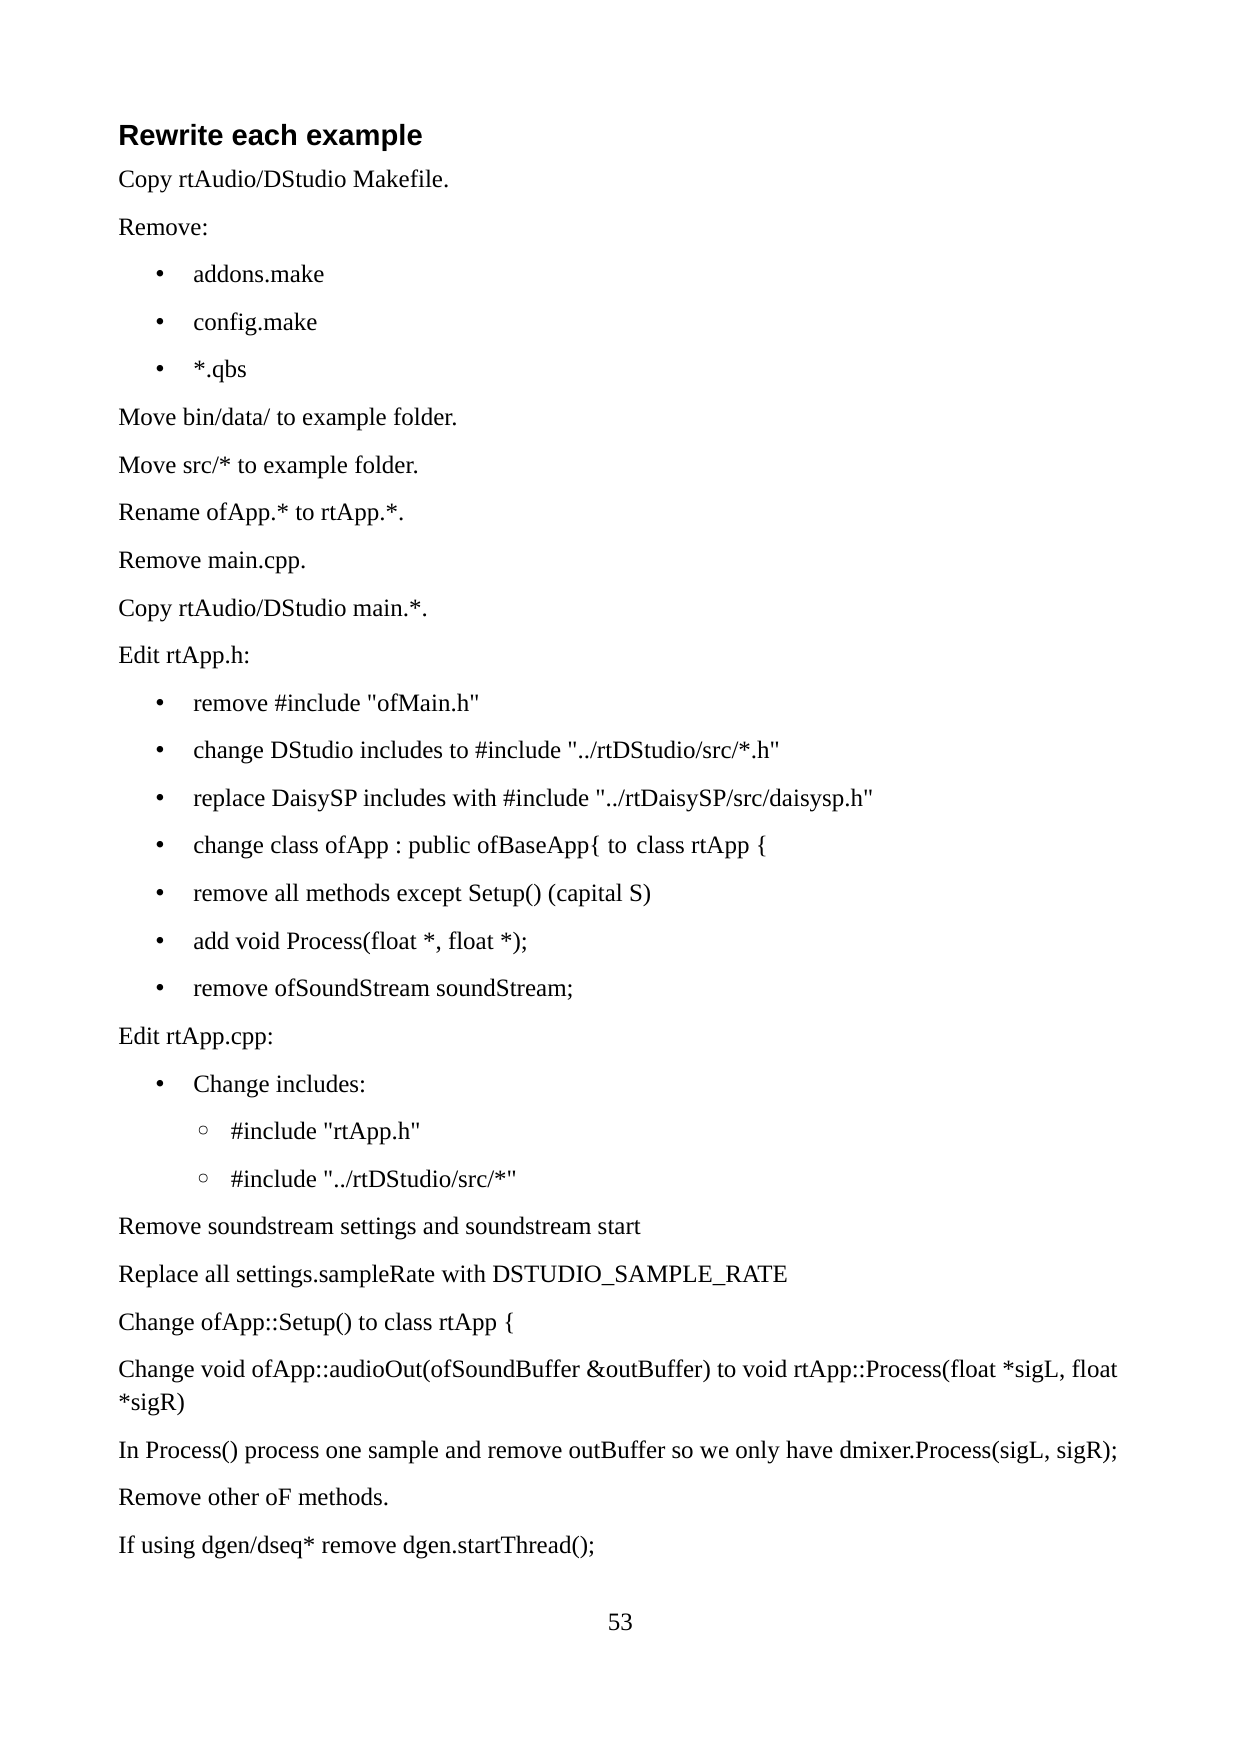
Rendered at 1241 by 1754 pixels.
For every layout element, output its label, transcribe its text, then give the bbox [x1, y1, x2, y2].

list Change includes: [156, 1069, 1122, 1097]
text Rename ofApp.* to rtApp.*. [118, 497, 1122, 526]
list replace DaisySP includes with #include "../rtDaisySP/src/daisysp.h" [156, 783, 1122, 812]
list *.qbs [156, 354, 1122, 383]
text Remove: [118, 212, 1122, 241]
text Change void ofApp::audioOut(ofSoundBuffer &outBuffer) to void rtApp::Process(float *sigL, float *sigR) [118, 1354, 1122, 1416]
text Copy rtAudio/DStudio Makefile. [118, 164, 1122, 193]
list addons.make [156, 259, 1122, 288]
list change DStudio includes to #include "../rtDStudio/src/*.h" [156, 735, 1122, 764]
text Move src/* to example folder. [118, 450, 1122, 478]
list #include "../rtDStudio/src/*" [193, 1164, 1122, 1193]
text Remove soundstream settings and soundstream start [118, 1211, 1122, 1240]
list change class ofApp : public ofBaseApp{ to class rtApp { [156, 831, 1122, 859]
text Change ofApp::Setup() to class rtApp { [118, 1307, 1122, 1335]
list #include "rtApp.h" [193, 1116, 1122, 1145]
text Edit rtApp.cpp: [118, 1021, 1122, 1050]
text If using dgen/dseq* remove dgen.startThread(); [118, 1530, 1122, 1559]
subtitle Rewrite each example [118, 118, 1122, 152]
text Remove main.cpp. [118, 545, 1122, 574]
text Edit rtApp.h: [118, 640, 1122, 669]
text In Process() process one sample and remove outBuffer so we only have dmixer.Process(sigL, sigR); [118, 1435, 1122, 1464]
text Copy rtAudio/DStudio main.*. [118, 593, 1122, 621]
list remove #include "ofMain.h" [156, 688, 1122, 717]
list remove ofSoundStream soundStream; [156, 973, 1122, 1002]
list config.make [156, 307, 1122, 336]
list remove all methods except Setup() (capital S) [156, 878, 1122, 907]
text Replace all settings.sampleRate with DSTUDIO_SAMPLE_RATE [118, 1259, 1122, 1288]
text Remove other oF methods. [118, 1482, 1122, 1511]
text Move bin/data/ to example folder. [118, 402, 1122, 431]
list add void Process(float *, float *); [156, 926, 1122, 954]
